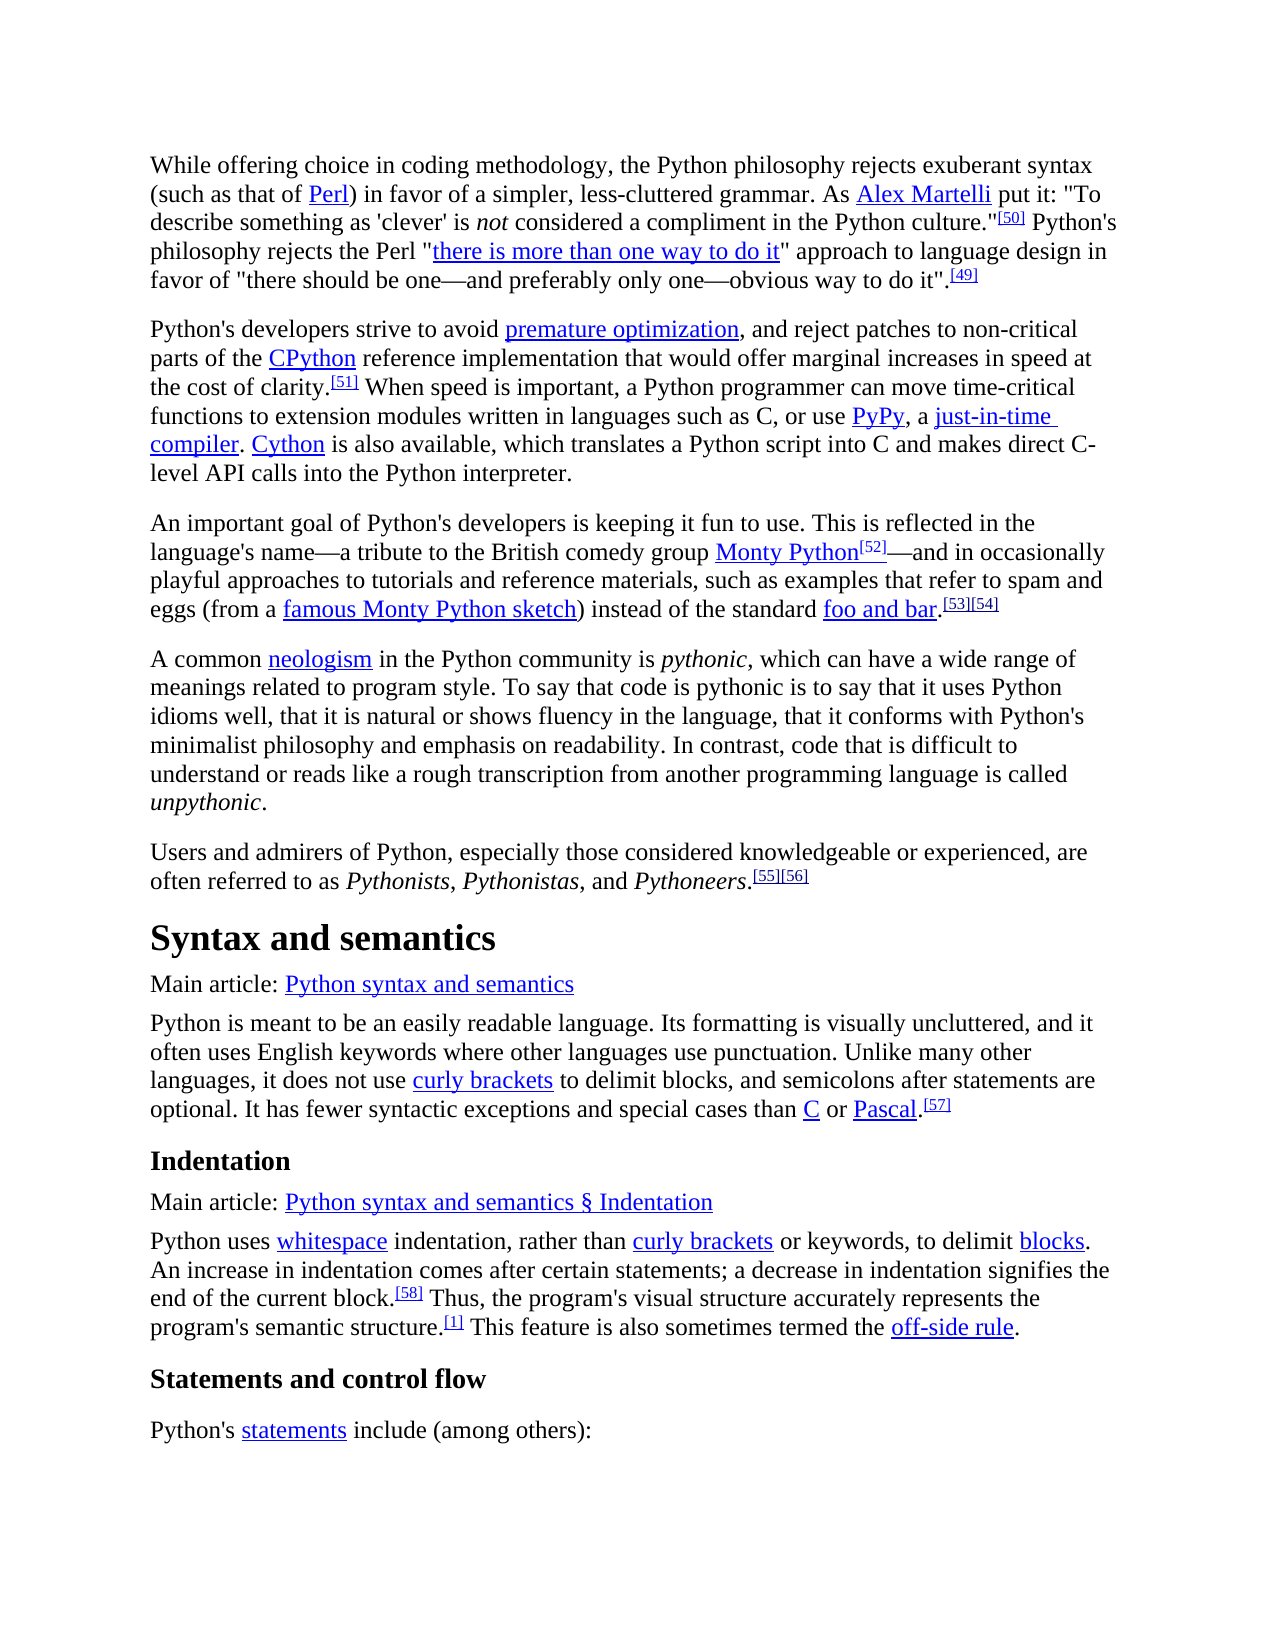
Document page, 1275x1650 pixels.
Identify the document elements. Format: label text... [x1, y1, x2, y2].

text A common neologism in the Python community is pythonic, which can have a wide range of meanings related to program style. To say that code is pythonic is to say that it uses Python idioms well, that it is natural or shows fluency in the language, that it conforms with Python's minimalist philosophy and emphasis on readability. In contrast, code that is difficult to understand or reads like a rough transcription from another programming language is called unpythonic. [150, 644, 1125, 816]
text Python uses whitespace indentation, rather than curly brackets or keywords, to delimit blocks. An increase in indentation comes after certain statements; a decrease in indentation signifies the end of the current block.[58] Thus, the program's visual structure accurately represents the program's semantic structure.[1] This feature is also sometimes termed the off-side rule. [150, 1226, 1125, 1341]
text Python's developers strive to avoid premature optimization, and reject patches to non-critical parts of the CPython reference implementation that would offer marginal increases in speed at the cost of clarity.[51] When speed is important, a Python programmer can move time-critical functions to extension modules written in languages such as C, or use PyPy, a just-in-time compiler. Cython is also available, which translates a Python script into C and makes direct C-level API calls into the Python interpreter. [150, 314, 1125, 487]
text While offering choice in coding methodology, the Python philosophy rejects exuberant syntax (such as that of Perl) in favor of a simpler, less-cluttered grammar. As Alex Martelli put it: "To describe something as 'clever' is not considered a compliment in the Python culture."[50] Python's philosophy rejects the Perl "there is more than one way to do it" approach to language design in favor of "there should be one—and preferably only one—obvious way to do it".[49] [150, 150, 1125, 294]
text Statements and control flow [150, 1362, 1125, 1394]
text An important goal of Python's developers is keeping it fun to use. This is reflected in the language's name—a tribute to the British comedy group Monty Python[52]—and in occasionally playful approaches to tutorials and reference materials, such as examples that refer to spam and eggs (from a famous Monty Python sketch) instead of the standard foo and bar.[53][54] [150, 508, 1125, 623]
text Python's statements include (among others): [150, 1415, 1125, 1444]
text Main article: Python syntax and semantics § Indentation [150, 1187, 1125, 1216]
text Python is meant to be an easily readable language. Its formatting is visually uncluttered, and it often uses English keywords where other languages use punctuation. Unlike many other languages, it does not use curly brackets to delimit blocks, and semicolons after statements are optional. It has fewer syntactic exceptions and special cases than C or Pascal.[57] [150, 1008, 1125, 1123]
text Indentation [150, 1144, 1125, 1176]
text Main article: Python syntax and semantics [150, 969, 1125, 998]
text Syntax and semantics [150, 915, 1125, 958]
text Users and admirers of Python, especially those considered knowledgeable or experienced, are often referred to as Pythonists, Pythonistas, and Pythoneers.[55][56] [150, 837, 1125, 894]
